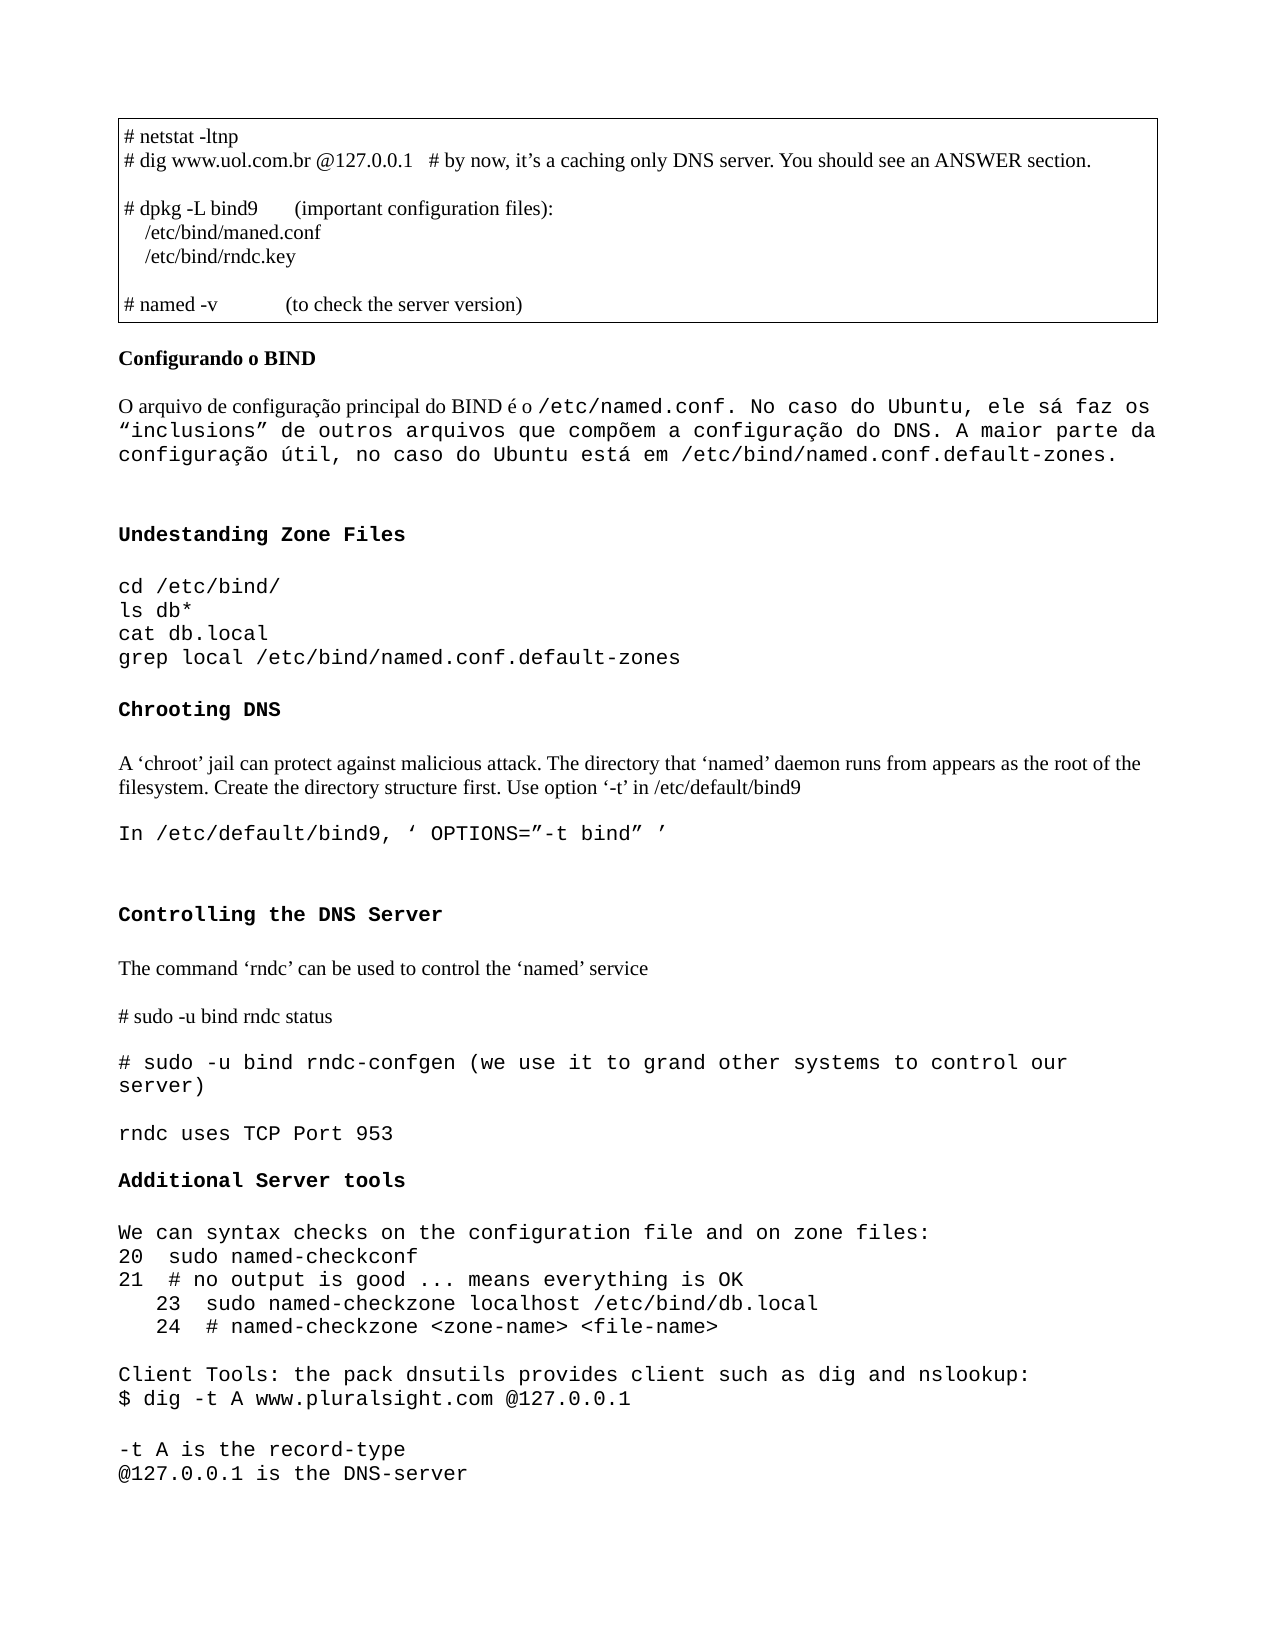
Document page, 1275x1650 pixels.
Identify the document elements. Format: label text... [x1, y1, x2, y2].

text The command ‘rndc’ can be used to control the ‘named’ service [118, 956, 1157, 979]
table_cell # netstat -ltnp # dig www.uol.com.br @127.0.0.1 # by now, it’s a caching only DNS server. You should see an ANSWER section. # dpkg -L bind9 (important configuration files): /etc/bind/maned.conf /etc/bind/rndc.key # named -v (to check the server version) [119, 119, 1157, 322]
text 21 # no output is good ... means everything is OK [118, 1269, 1157, 1293]
text A ‘chroot’ jail can protect against malicious attack. The directory that ‘named’ daemon runs from appears as the root of the filesystem. Create the directory structure first. Use option ‘-t’ in /etc/default/bind9 [118, 751, 1157, 799]
text We can syntax checks on the configuration file and on zone files: [118, 1222, 1157, 1246]
text -t A is the record-type [118, 1439, 1157, 1463]
text # sudo -u bind rndc-confgen (we use it to grand other systems to control our server) [118, 1052, 1157, 1099]
text O arquivo de configuração principal do BIND é o /etc/named.conf. No caso do Ubuntu, ele sá faz os “inclusions” de outros arquivos que compõem a configuração do DNS. A maior parte da configuração útil, no caso do Ubuntu está em /etc/bind/named.conf.default-zones. [118, 394, 1157, 467]
text Client Tools: the pack dnsutils provides client such as dig and nslookup: [118, 1364, 1157, 1387]
text 20 sudo named-checkconf [118, 1246, 1157, 1269]
text 24 # named-checkzone <zone-name> <file-name> [118, 1317, 1157, 1340]
text ls db* [118, 600, 1157, 623]
text # sudo -u bind rndc status [118, 1004, 1157, 1028]
text 23 sudo named-checkzone localhost /etc/bind/db.local [118, 1293, 1157, 1317]
text @127.0.0.1 is the DNS-server [118, 1463, 1157, 1487]
text Controlling the DNS Server [118, 903, 1157, 927]
text In /etc/default/bind9, ‘ OPTIONS=”-t bind” ’ [118, 823, 1157, 847]
text Additional Server tools [118, 1170, 1157, 1194]
subtitle Configurando o BIND [118, 346, 1157, 370]
text cd /etc/bind/ [118, 576, 1157, 600]
text grep local /etc/bind/named.conf.default-zones [118, 647, 1157, 671]
text Chrooting DNS [118, 699, 1157, 723]
text $ dig -t A www.pluralsight.com @127.0.0.1 [118, 1387, 1157, 1411]
text Undestanding Zone Files [118, 524, 1157, 548]
text cat db.local [118, 623, 1157, 647]
text rndc uses TCP Port 953 [118, 1123, 1157, 1146]
